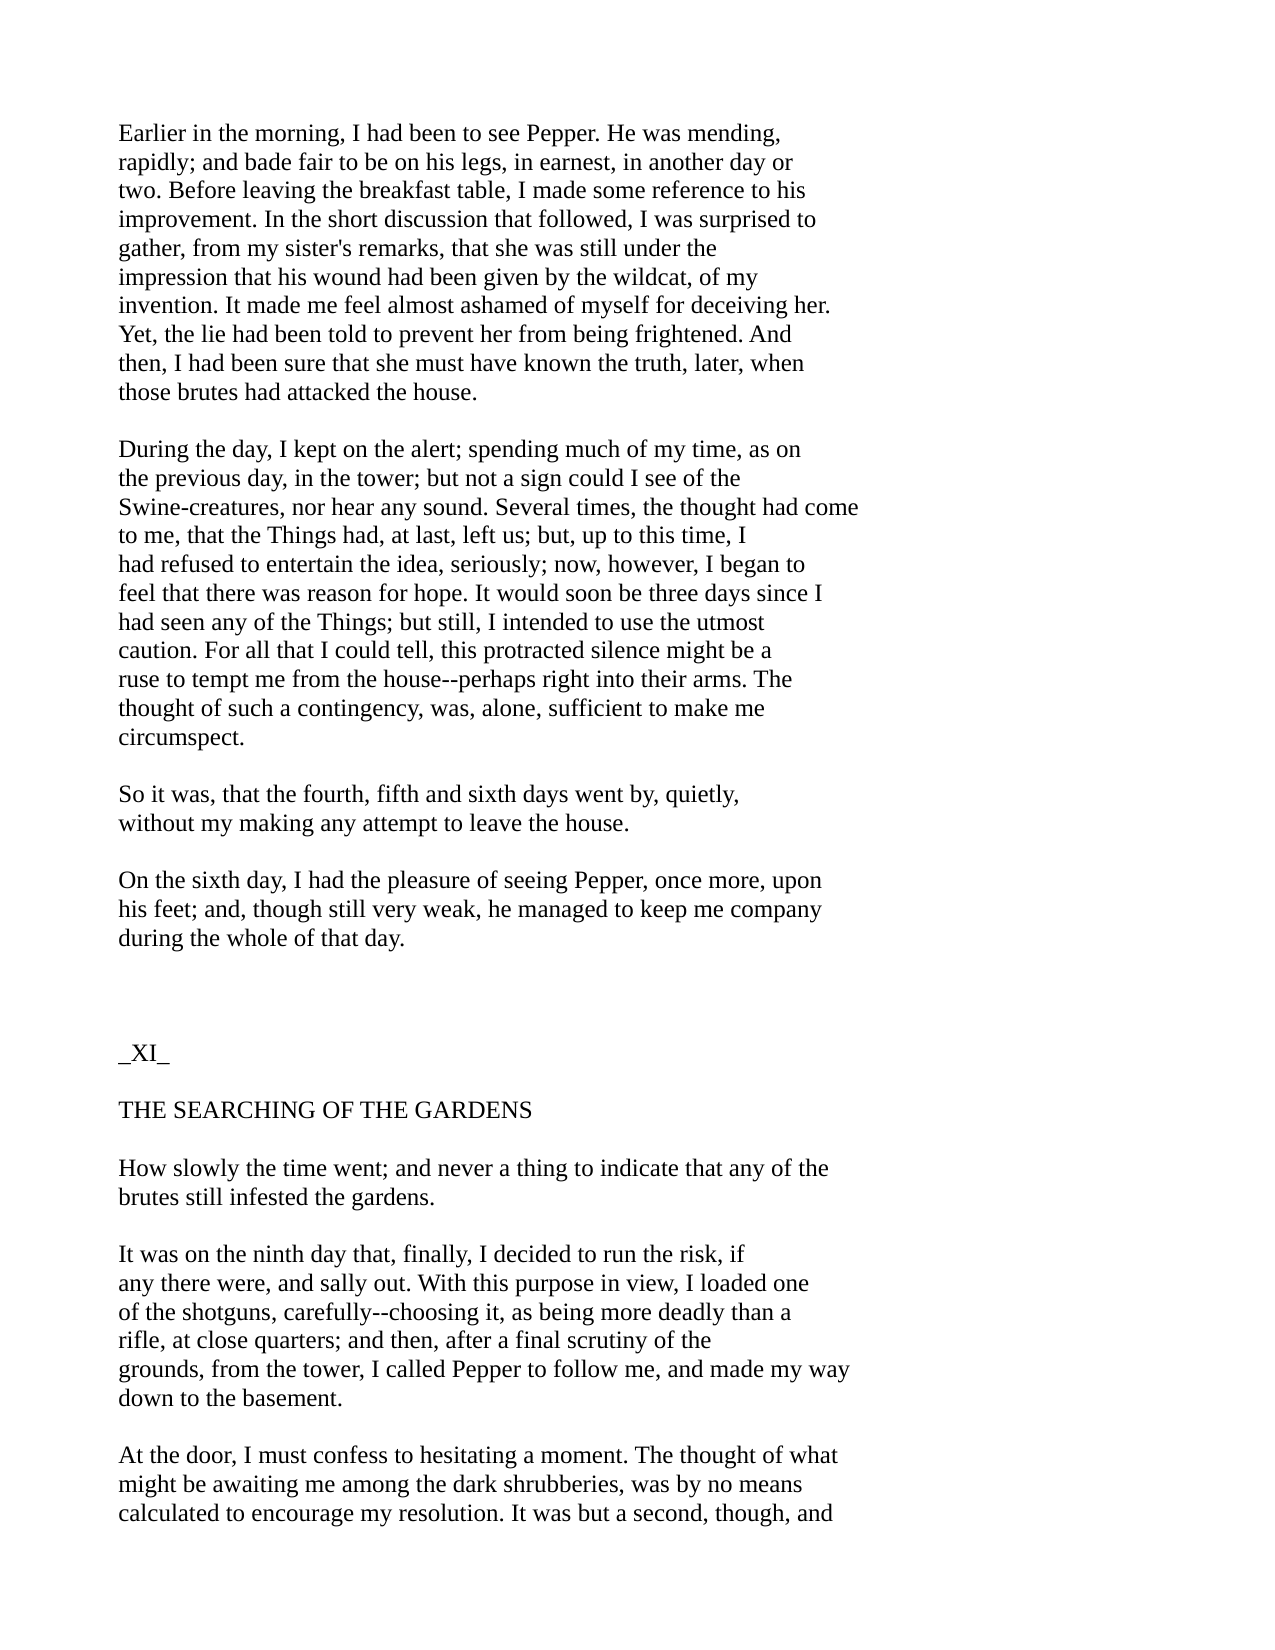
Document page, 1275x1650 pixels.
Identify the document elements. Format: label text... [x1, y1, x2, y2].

text impression that his wound had been given by the wildcat, of my [118, 262, 1157, 291]
text ruse to tempt me from the house--perhaps right into their arms. The [118, 664, 1157, 693]
text had refused to entertain the idea, seriously; now, however, I began to [118, 549, 1157, 578]
text improvement. In the short discussion that followed, I was surprised to [118, 204, 1157, 233]
text the previous day, in the tower; but not a sign could I see of the [118, 463, 1157, 492]
text gather, from my sister's remarks, that she was still under the [118, 233, 1157, 262]
text It was on the ninth day that, finally, I decided to run the risk, if [118, 1239, 1157, 1268]
text his feet; and, though still very weak, he managed to keep me company [118, 894, 1157, 923]
text At the door, I must confess to hesitating a moment. The thought of what [118, 1441, 1157, 1469]
text thought of such a contingency, was, alone, sufficient to make me [118, 693, 1157, 722]
text invention. It made me feel almost ashamed of myself for deceiving her. [118, 291, 1157, 319]
text calculated to encourage my resolution. It was but a second, though, and [118, 1498, 1157, 1527]
text So it was, that the fourth, fifth and sixth days went by, quietly, [118, 779, 1157, 808]
text two. Before leaving the breakfast table, I made some reference to his [118, 176, 1157, 204]
text any there were, and sally out. With this purpose in view, I loaded one [118, 1268, 1157, 1297]
text rifle, at close quarters; and then, after a final scrutiny of the [118, 1326, 1157, 1354]
text down to the basement. [118, 1383, 1157, 1412]
text of the shotguns, carefully--choosing it, as being more deadly than a [118, 1297, 1157, 1326]
text those brutes had attacked the house. [118, 377, 1157, 406]
text On the sixth day, I had the pleasure of seeing Pepper, once more, upon [118, 866, 1157, 894]
text caution. For all that I could tell, this protracted silence might be a [118, 636, 1157, 664]
text feel that there was reason for hope. It would soon be three days since I [118, 578, 1157, 607]
text brutes still infested the gardens. [118, 1182, 1157, 1211]
text Earlier in the morning, I had been to see Pepper. He was mending, [118, 118, 1157, 147]
text then, I had been sure that she must have known the truth, later, when [118, 348, 1157, 377]
text Yet, the lie had been told to prevent her from being frightened. And [118, 319, 1157, 348]
text might be awaiting me among the dark shrubberies, was by no means [118, 1469, 1157, 1498]
text during the whole of that day. [118, 923, 1157, 952]
text How slowly the time went; and never a thing to indicate that any of the [118, 1153, 1157, 1182]
text Swine-creatures, nor hear any sound. Several times, the thought had come [118, 492, 1157, 521]
text During the day, I kept on the alert; spending much of my time, as on [118, 434, 1157, 463]
text rapidly; and bade fair to be on his legs, in earnest, in another day or [118, 147, 1157, 176]
text to me, that the Things had, at last, left us; but, up to this time, I [118, 521, 1157, 549]
text without my making any attempt to leave the house. [118, 808, 1157, 837]
text circumspect. [118, 722, 1157, 751]
text had seen any of the Things; but still, I intended to use the utmost [118, 607, 1157, 636]
text _XI_ [118, 1038, 1157, 1067]
text THE SEARCHING OF THE GARDENS [118, 1096, 1157, 1124]
text grounds, from the tower, I called Pepper to follow me, and made my way [118, 1354, 1157, 1383]
